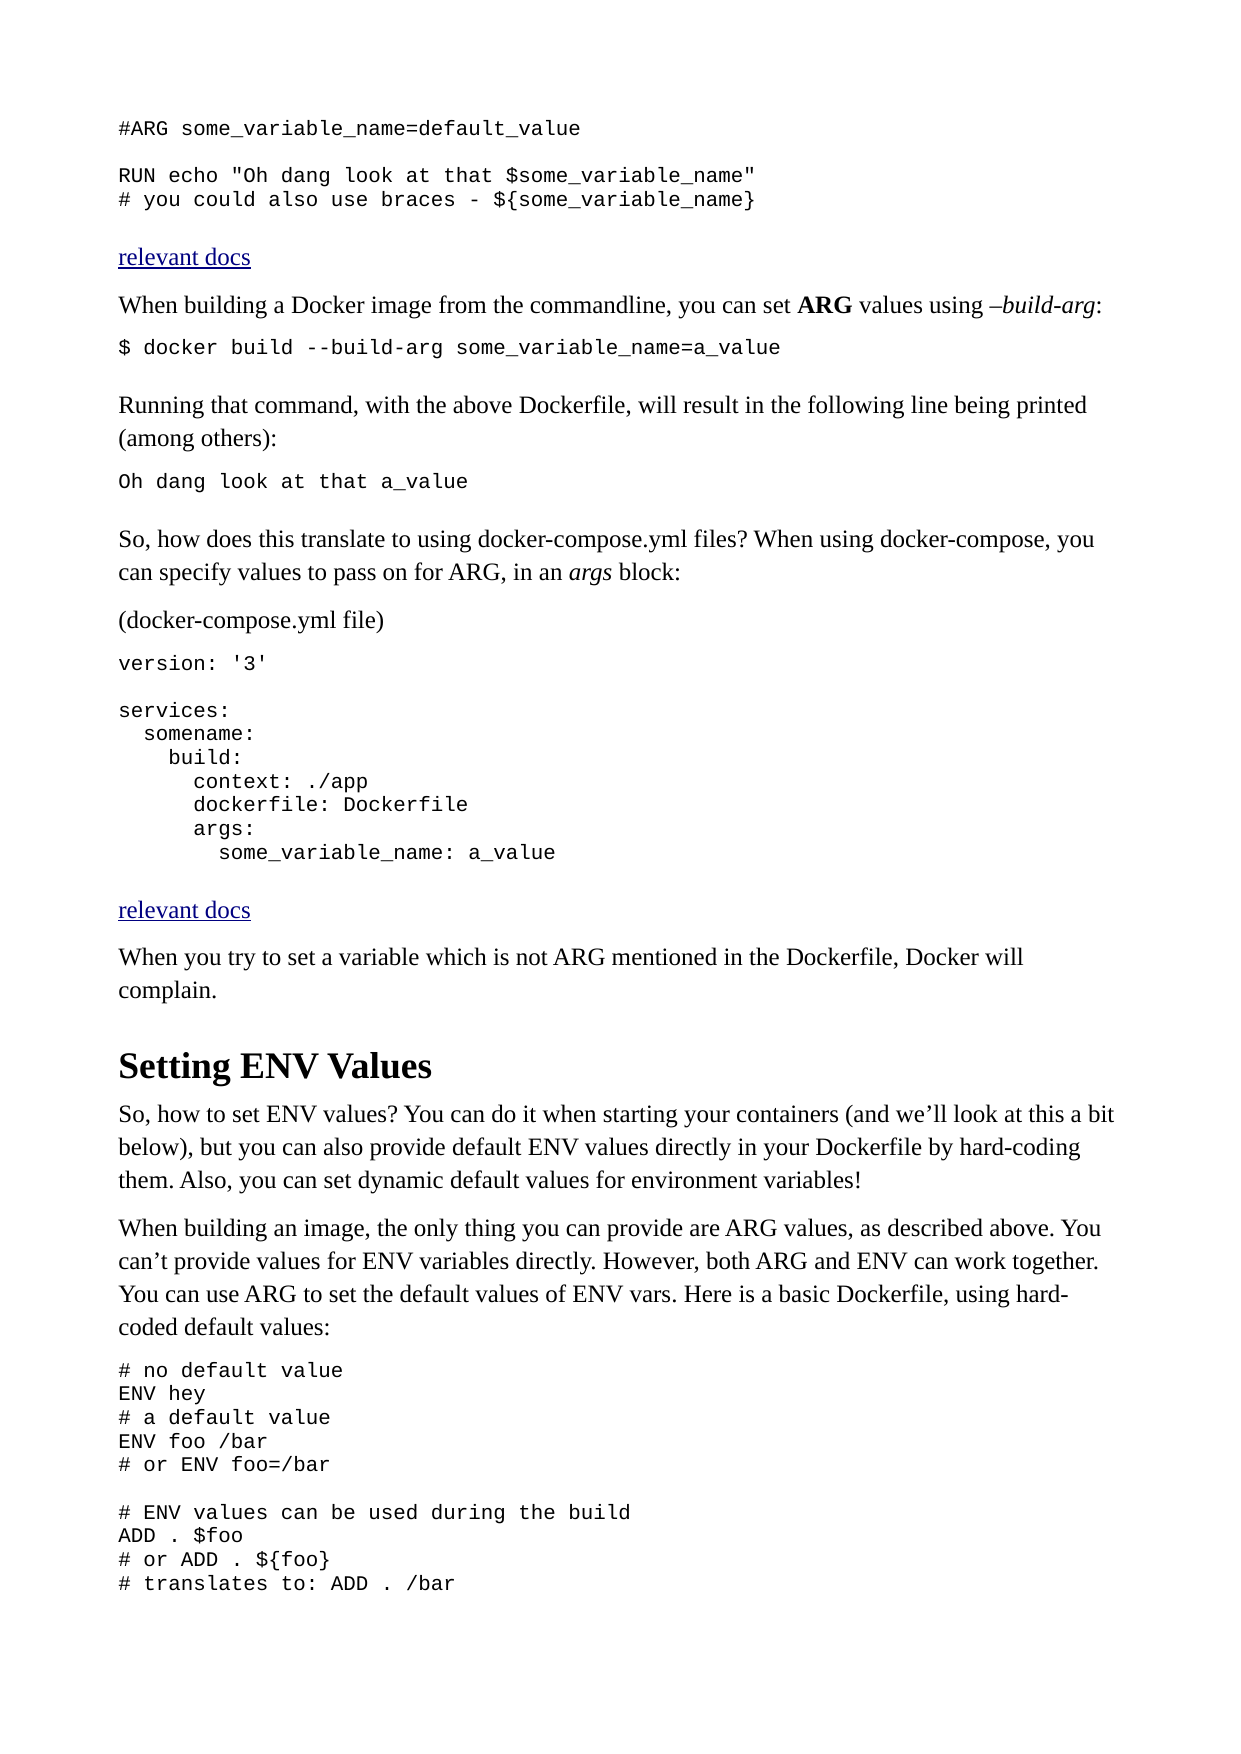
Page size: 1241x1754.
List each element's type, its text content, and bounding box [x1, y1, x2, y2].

text Running that command, with the above Dockerfile, will result in the following line being printed (among others): [118, 391, 1122, 452]
text So, how does this translate to using docker-compose.yml files? When using docker-compose, you can specify values to pass on for ARG, in an args block: [118, 524, 1122, 586]
text # or ADD . ${foo} [118, 1549, 1122, 1573]
text somename: [118, 723, 1122, 747]
text # or ENV foo=/bar [118, 1454, 1122, 1478]
text some_variable_name: a_value [118, 842, 1122, 865]
subtitle Setting ENV Values [118, 1044, 1122, 1087]
text When you try to set a variable which is not ARG mentioned in the Dockerfile, Docker will complain. [118, 942, 1122, 1004]
text relevant docs [118, 242, 1122, 271]
text services: [118, 700, 1122, 723]
text relevant docs [118, 895, 1122, 923]
text When building an image, the only thing you can provide are ARG values, as described above. You can’t provide values for ENV variables directly. However, both ARG and ENV can work together. You can use ARG to set the default values of ENV vars. Here is a basic Dockerfile, using hard-coded default values: [118, 1213, 1122, 1341]
text build: [118, 747, 1122, 771]
text version: '3' [118, 652, 1122, 676]
text # no default value [118, 1360, 1122, 1383]
text ADD . $foo [118, 1525, 1122, 1549]
text ENV foo /bar [118, 1431, 1122, 1454]
text So, how to set ENV values? You can do it when starting your containers (and we’ll look at this a bit below), but you can also provide default ENV values directly in your Dockerfile by hard-coding them. Also, you can set dynamic default values for environment variables! [118, 1099, 1122, 1194]
text # translates to: ADD . /bar [118, 1573, 1122, 1596]
text $ docker build --build-arg some_variable_name=a_value [118, 337, 1122, 361]
text (docker-compose.yml file) [118, 605, 1122, 634]
text args: [118, 818, 1122, 842]
text RUN echo "Oh dang look at that $some_variable_name" [118, 165, 1122, 189]
text # you could also use braces - ${some_variable_name} [118, 189, 1122, 213]
text ENV hey [118, 1383, 1122, 1407]
text Oh dang look at that a_value [118, 471, 1122, 495]
text # a default value [118, 1407, 1122, 1431]
text When building a Docker image from the commandline, you can set ARG values using –build-arg: [118, 290, 1122, 318]
text #ARG some_variable_name=default_value [118, 118, 1122, 142]
text # ENV values can be used during the build [118, 1502, 1122, 1525]
text dockerfile: Dockerfile [118, 794, 1122, 818]
text context: ./app [118, 771, 1122, 794]
